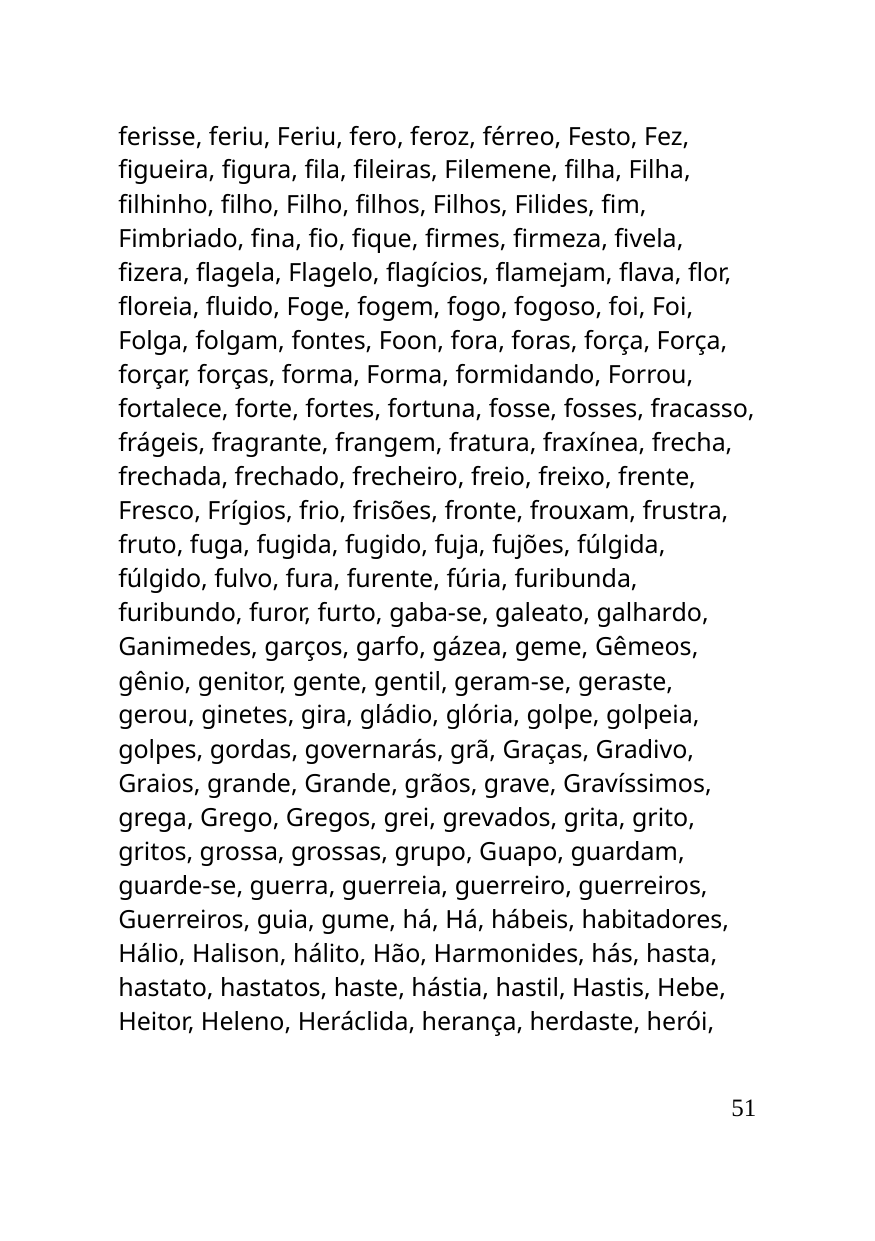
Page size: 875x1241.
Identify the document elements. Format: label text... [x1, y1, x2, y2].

text ferisse, feriu, Feriu, fero, feroz, férreo, Festo, Fez, figueira, figura, fila, fileiras, Filemene, filha, Filha, filhinho, filho, Filho, filhos, Filhos, Filides, fim, Fimbriado, fina, fio, fique, firmes, firmeza, fivela, fizera, flagela, Flagelo, flagícios, flamejam, flava, flor, floreia, fluido, Foge, fogem, fogo, fogoso, foi, Foi, Folga, folgam, fontes, Foon, fora, foras, força, Força, forçar, forças, forma, Forma, formidando, Forrou, fortalece, forte, fortes, fortuna, fosse, fosses, fracasso, frágeis, fragrante, frangem, fratura, fraxínea, frecha, frechada, frechado, frecheiro, freio, freixo, frente, Fresco, Frígios, frio, frisões, fronte, frouxam, frustra, fruto, fuga, fugida, fugido, fuja, fujões, fúlgida, fúlgido, fulvo, fura, furente, fúria, furibunda, furibundo, furor, furto, gaba-se, galeato, galhardo, Ganimedes, garços, garfo, gázea, geme, Gêmeos, gênio, genitor, gente, gentil, geram-se, geraste, gerou, ginetes, gira, gládio, glória, golpe, golpeia, golpes, gordas, governarás, grã, Graças, Gradivo, Graios, grande, Grande, grãos, grave, Gravíssimos, grega, Grego, Gregos, grei, grevados, grita, grito, gritos, grossa, grossas, grupo, Guapo, guardam, guarde-se, guerra, guerreia, guerreiro, guerreiros, Guerreiros, guia, gume, há, Há, hábeis, habitadores, Hálio, Halison, hálito, Hão, Harmonides, hás, hasta, hastato, hastatos, haste, hástia, hastil, Hastis, Hebe, Heitor, Heleno, Heráclida, herança, herdaste, herói, [118, 118, 756, 1038]
